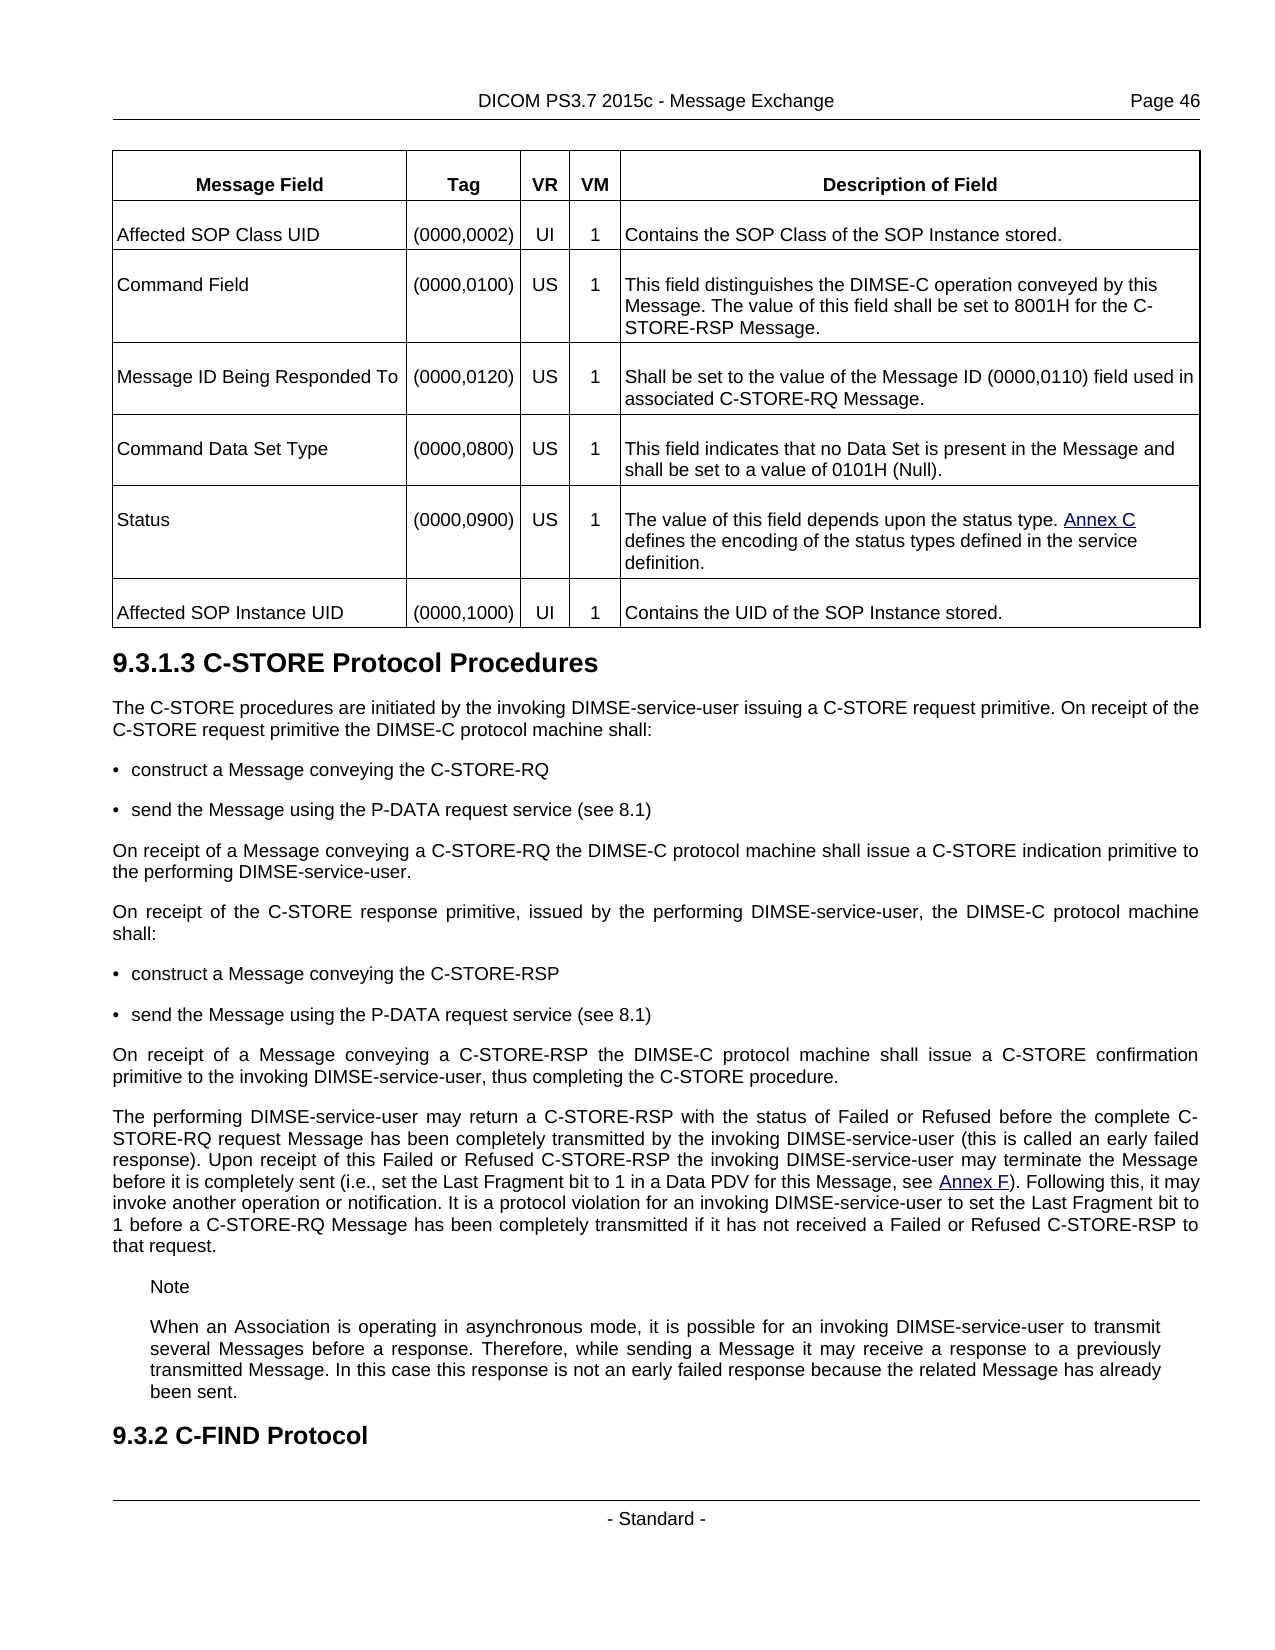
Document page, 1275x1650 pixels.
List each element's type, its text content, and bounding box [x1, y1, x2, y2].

text The performing DIMSE-service-user may return a C-STORE-RSP with the status of Failed or Refused before the complete C-STORE-RQ request Message has been completely transmitted by the invoking DIMSE-service-user (this is called an early failed response). Upon receipt of this Failed or Refused C-STORE-RSP the invoking DIMSE-service-user may terminate the Message before it is completely sent (i.e., set the Last Fragment bit to 1 in a Data PDV for this Message, see Annex F). Following this, it may invoke another operation or notification. It is a protocol violation for an invoking DIMSE-service-user to set the Last Fragment bit to 1 before a C-STORE-RQ Message has been completely transmitted if it has not received a Failed or Refused C-STORE-RSP to that request. [112, 1106, 1200, 1257]
table_cell US [521, 486, 569, 577]
table_cell US [521, 250, 569, 342]
text 9.3.1.3 C-STORE Protocol Procedures [112, 647, 1200, 678]
table_cell 1 [570, 415, 620, 485]
table_cell US [521, 415, 569, 485]
table_cell 1 [570, 201, 620, 249]
text 9.3.2 C-FIND Protocol [112, 1421, 1200, 1449]
text Note [150, 1275, 1162, 1297]
table_header Message Field [113, 151, 406, 200]
list construct a Message conveying the C-STORE-RQ [112, 759, 1200, 780]
table_cell This field indicates that no Data Set is present in the Message and shall be set to a value of 0101H (Null). [621, 415, 1199, 485]
table_cell Command Data Set Type [113, 415, 406, 485]
table_cell UI [521, 579, 569, 627]
table_cell Status [113, 486, 406, 577]
text The C-STORE procedures are initiated by the invoking DIMSE-service-user issuing a C-STORE request primitive. On receipt of the C-STORE request primitive the DIMSE-C protocol machine shall: [112, 697, 1200, 740]
table_cell Affected SOP Instance UID [113, 579, 406, 627]
text On receipt of a Message conveying a C-STORE-RSP the DIMSE-C protocol machine shall issue a C-STORE confirmation primitive to the invoking DIMSE-service-user, thus completing the C-STORE procedure. [112, 1044, 1200, 1087]
table_cell The value of this field depends upon the status type. Annex C defines the encoding of the status types defined in the service definition. [621, 486, 1199, 577]
table_cell 1 [570, 579, 620, 627]
table_cell UI [521, 201, 569, 249]
table_cell (0000,0002) [407, 201, 520, 249]
table_cell 1 [570, 343, 620, 413]
text On receipt of a Message conveying a C-STORE-RQ the DIMSE-C protocol machine shall issue a C-STORE indication primitive to the performing DIMSE-service-user. [112, 839, 1200, 883]
table_cell US [521, 343, 569, 413]
table_cell (0000,1000) [407, 579, 520, 627]
table_cell This field distinguishes the DIMSE‑C operation conveyed by this Message. The value of this field shall be set to 8001H for the C-STORE-RSP Message. [621, 250, 1199, 342]
table_cell (0000,0120) [407, 343, 520, 413]
table_cell 1 [570, 250, 620, 342]
list send the Message using the P-DATA request service (see 8.1) [112, 1003, 1200, 1025]
table_header VR [521, 151, 569, 200]
text When an Association is operating in asynchronous mode, it is possible for an invoking DIMSE-service-user to transmit several Messages before a response. Therefore, while sending a Message it may receive a response to a previously transmitted Message. In this case this response is not an early failed response because the related Message has already been sent. [150, 1316, 1162, 1402]
table_cell Affected SOP Class UID [113, 201, 406, 249]
table_cell Message ID Being Responded To [113, 343, 406, 413]
list send the Message using the P-DATA request service (see 8.1) [112, 799, 1200, 821]
table_cell (0000,0800) [407, 415, 520, 485]
table_cell (0000,0100) [407, 250, 520, 342]
list construct a Message conveying the C-STORE-RSP [112, 963, 1200, 985]
table_cell Command Field [113, 250, 406, 342]
table_cell Shall be set to the value of the Message ID (0000,0110) field used in associated C-STORE-RQ Message. [621, 343, 1199, 413]
table_header Tag [407, 151, 520, 200]
table_cell (0000,0900) [407, 486, 520, 577]
table_cell Contains the SOP Class of the SOP Instance stored. [621, 201, 1199, 249]
text On receipt of the C-STORE response primitive, issued by the performing DIMSE-service-user, the DIMSE-C protocol machine shall: [112, 901, 1200, 944]
table_header VM [570, 151, 620, 200]
table_header Description of Field [621, 151, 1199, 200]
table_cell 1 [570, 486, 620, 577]
table_cell Contains the UID of the SOP Instance stored. [621, 579, 1199, 627]
